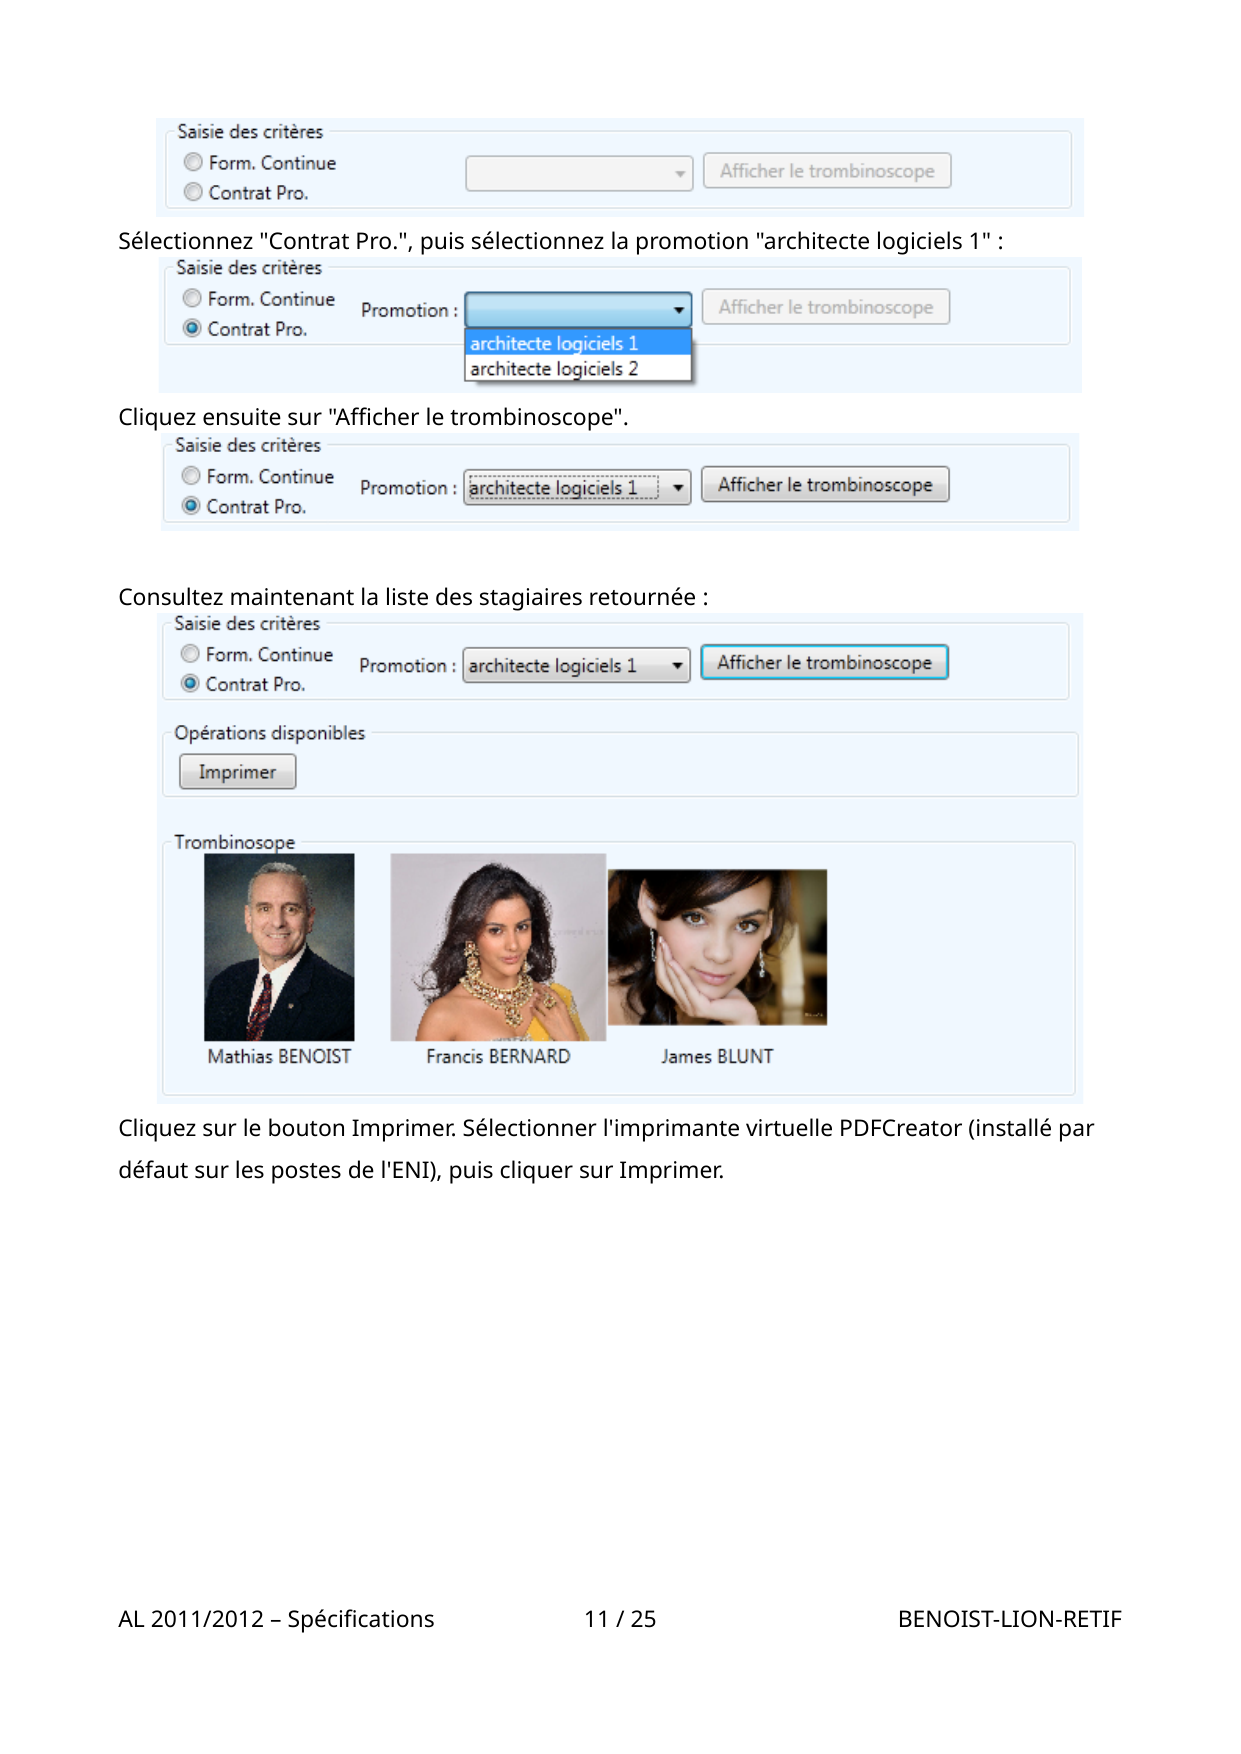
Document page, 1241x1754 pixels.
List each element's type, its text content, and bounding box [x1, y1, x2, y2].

text Cliquez ensuite sur "Afficher le trombinoscope". [118, 258, 1122, 434]
text Sélectionnez "Contrat Pro.", puis sélectionnez la promotion "architecte logiciels 1" : [118, 118, 1122, 258]
picture [156, 118, 1085, 217]
picture [156, 613, 1084, 1104]
picture [158, 257, 1082, 393]
picture [160, 433, 1080, 531]
text Consultez maintenant la liste des stagiaires retournée : [118, 572, 1122, 613]
text Cliquez sur le bouton Imprimer. Sélectionner l'imprimante virtuelle PDFCreator (installé par défaut sur les postes de l'ENI), puis cliquer sur Imprimer. [118, 613, 1122, 1187]
